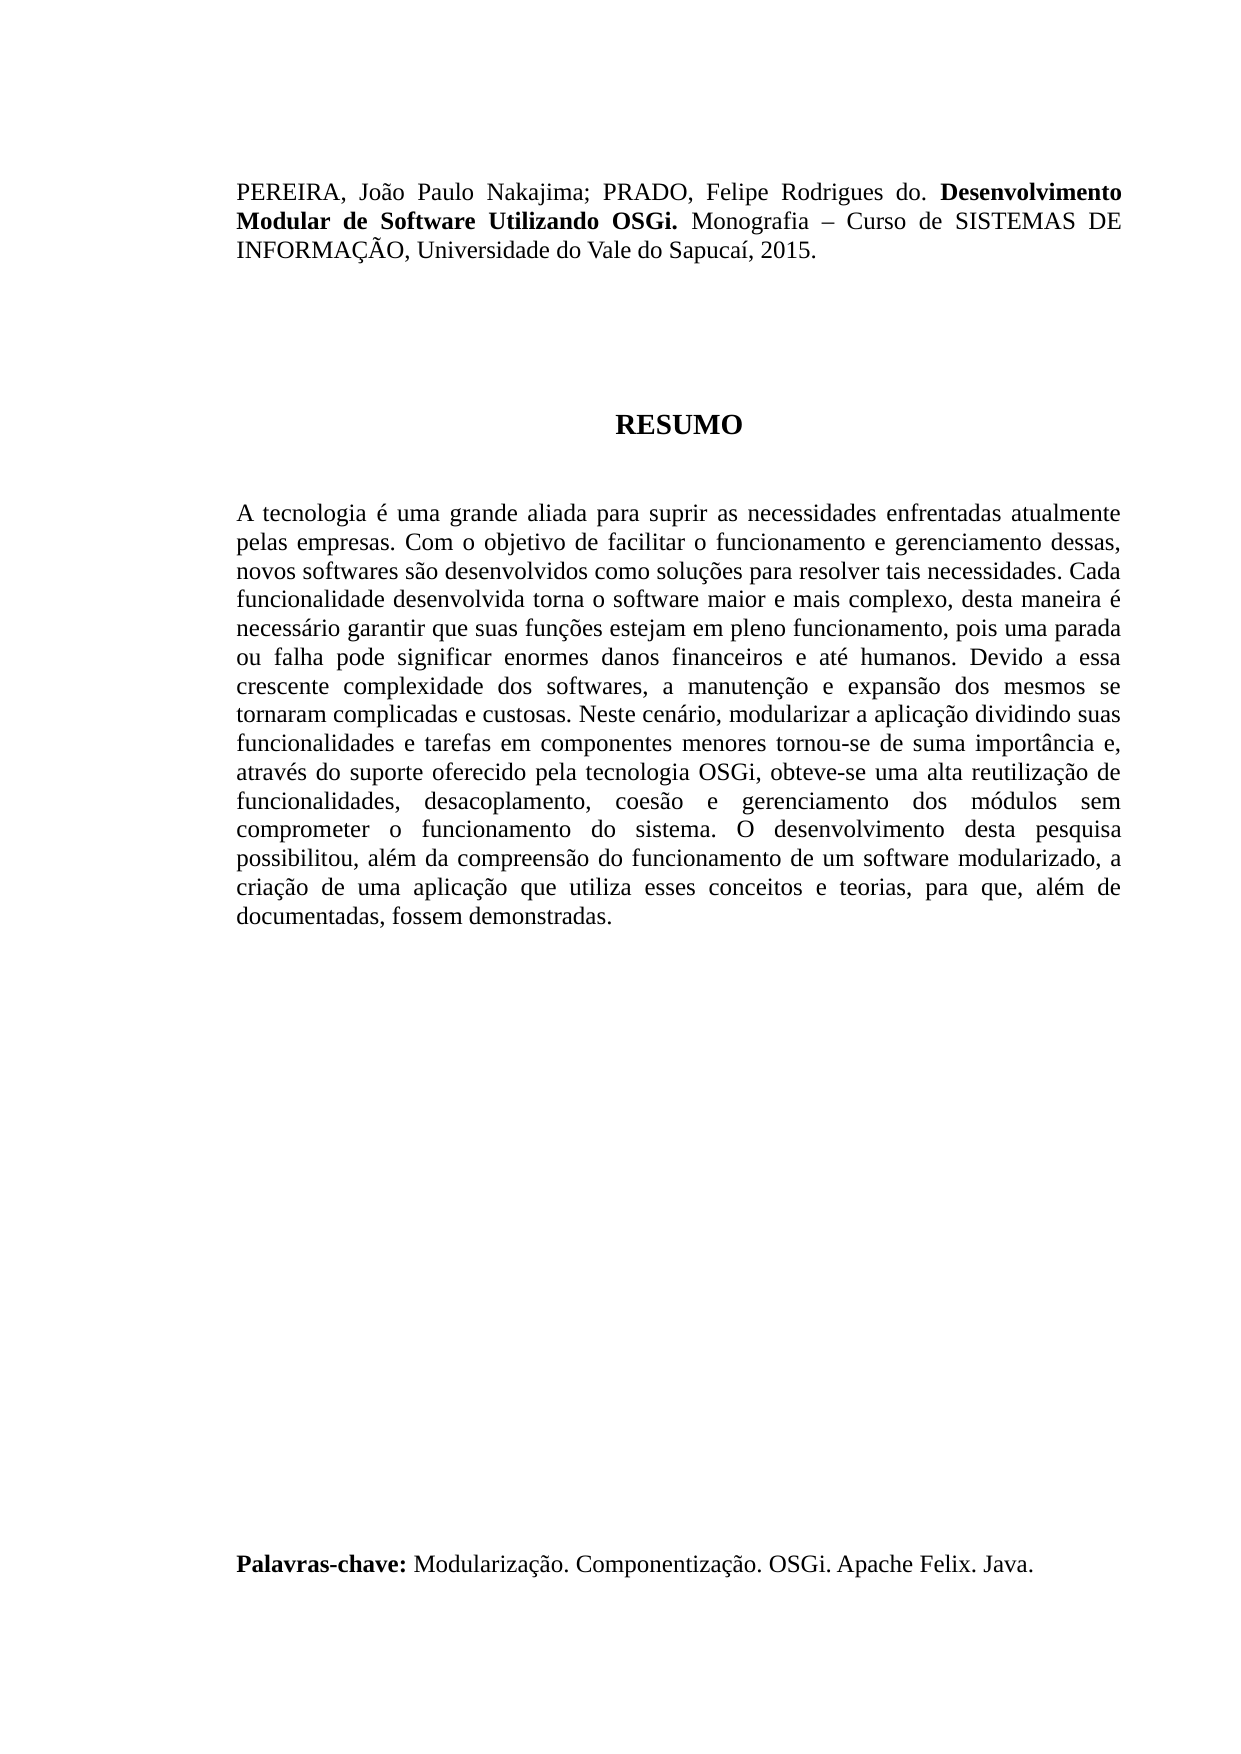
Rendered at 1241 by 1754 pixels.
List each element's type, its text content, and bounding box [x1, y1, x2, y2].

text A tecnologia é uma grande aliada para suprir as necessidades enfrentadas atualmente pelas empresas. Com o objetivo de facilitar o funcionamento e gerenciamento dessas, novos softwares são desenvolvidos como soluções para resolver tais necessidades. Cada funcionalidade desenvolvida torna o software maior e mais complexo, desta maneira é necessário garantir que suas funções estejam em pleno funcionamento, pois uma parada ou falha pode significar enormes danos financeiros e até humanos. Devido a essa crescente complexidade dos softwares, a manutenção e expansão dos mesmos se tornaram complicadas e custosas. Neste cenário, modularizar a aplicação dividindo suas funcionalidades e tarefas em componentes menores tornou-se de suma importância e, através do suporte oferecido pela tecnologia OSGi, obteve-se uma alta reutilização de funcionalidades, desacoplamento, coesão e gerenciamento dos módulos sem comprometer o funcionamento do sistema. O desenvolvimento desta pesquisa possibilitou, além da compreensão do funcionamento de um software modularizado, a criação de uma aplicação que utiliza esses conceitos e teorias, para que, além de documentadas, fossem demonstradas. [236, 498, 1122, 929]
text PEREIRA, João Paulo Nakajima; PRADO, Felipe Rodrigues do. Desenvolvimento Modular de Software Utilizando OSGi. Monografia – Curso de SISTEMAS DE INFORMAÇÃO, Universidade do Vale do Sapucaí, 2015. [236, 177, 1122, 263]
text RESUMO [236, 407, 1122, 441]
text Palavras-chave: Modularização. Componentização. OSGi. Apache Felix. Java. [236, 1549, 1122, 1578]
